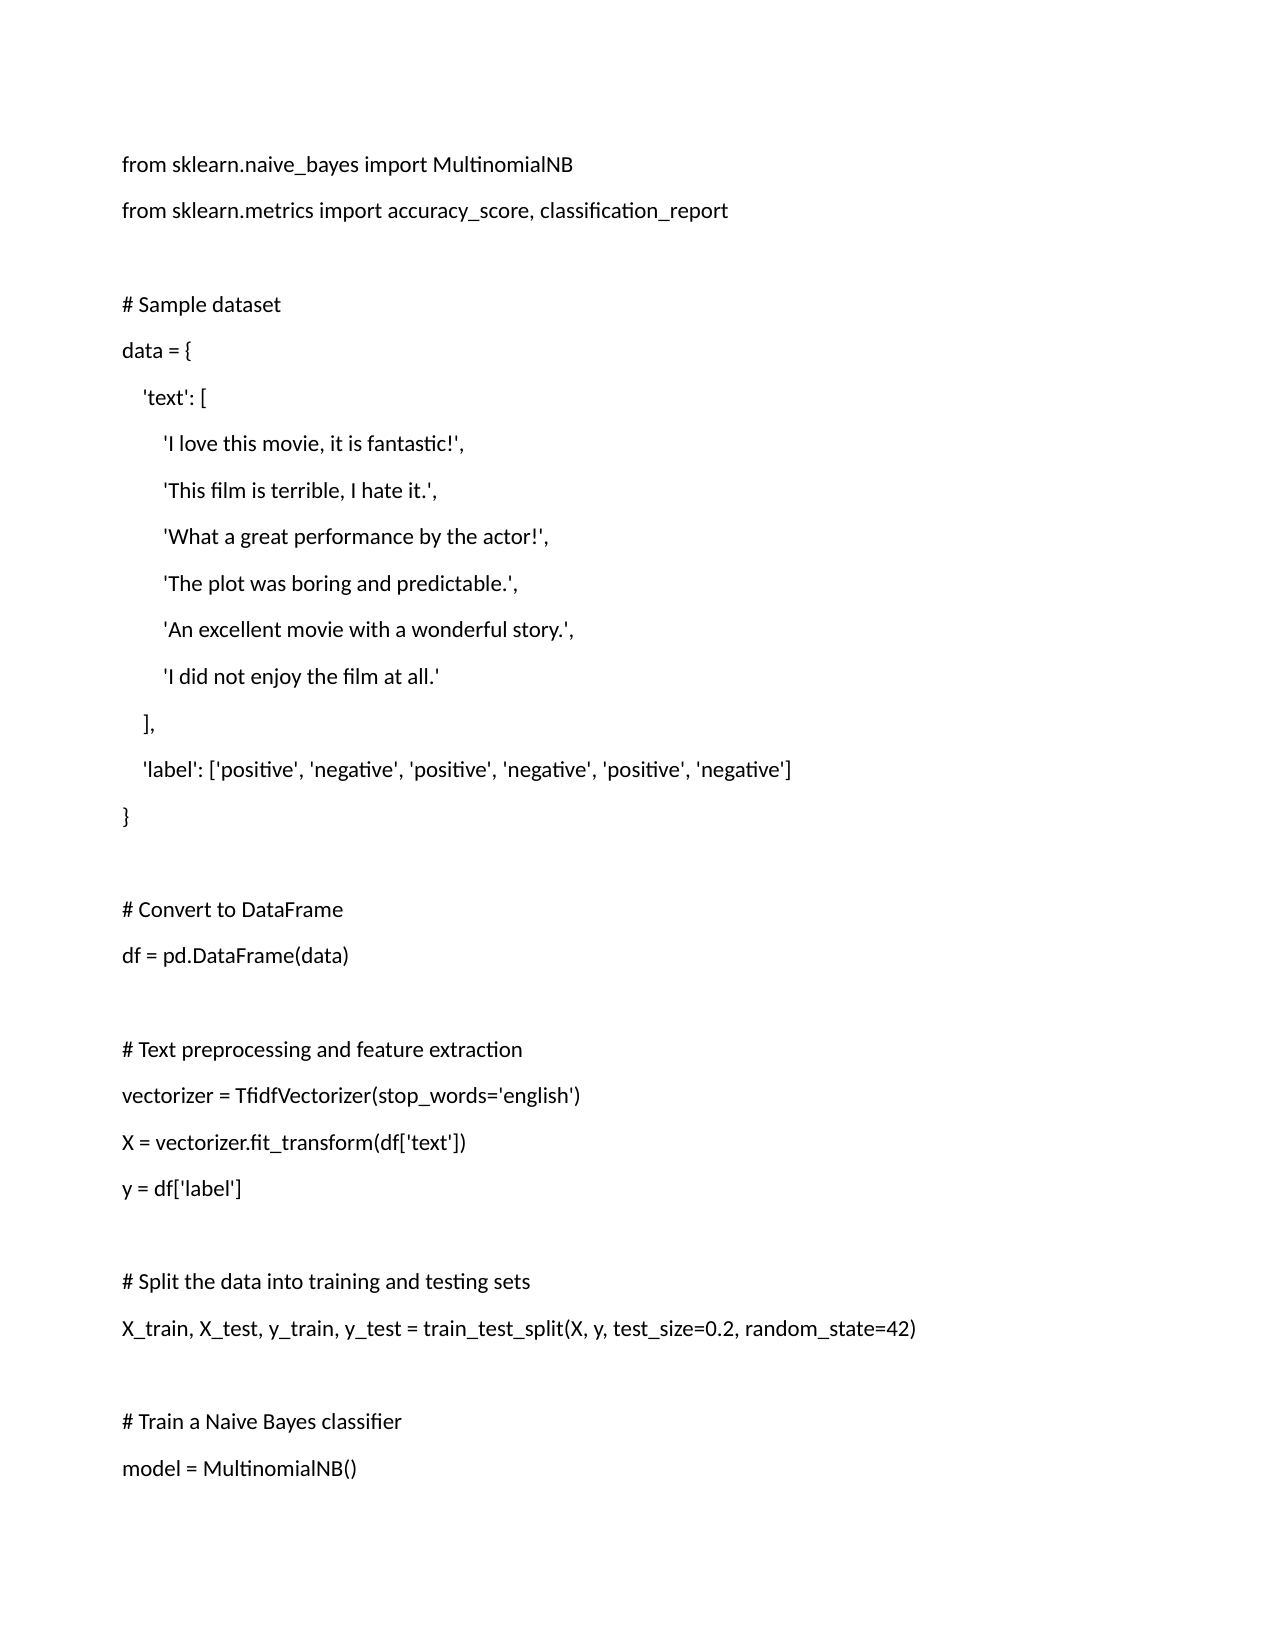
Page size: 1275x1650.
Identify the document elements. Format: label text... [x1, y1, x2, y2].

text } [122, 802, 1162, 830]
text from sklearn.metrics import accuracy_score, classification_report [122, 197, 1162, 224]
text 'An excellent movie with a wonderful story.', [122, 616, 1162, 644]
text ], [122, 709, 1162, 737]
text model = MultinomialNB() [122, 1454, 1162, 1482]
text 'I love this movie, it is fantastic!', [122, 429, 1162, 457]
text # Text preprocessing and feature extraction [122, 1035, 1162, 1063]
text from sklearn.naive_bayes import MultinomialNB [122, 150, 1162, 178]
text 'I did not enjoy the film at all.' [122, 662, 1162, 690]
text 'text': [ [122, 383, 1162, 411]
text 'This film is terrible, I hate it.', [122, 476, 1162, 504]
text df = pd.DataFrame(data) [122, 942, 1162, 969]
text data = { [122, 336, 1162, 364]
text X_train, X_test, y_train, y_test = train_test_split(X, y, test_size=0.2, random_state=42) [122, 1314, 1162, 1342]
text vectorizer = TfidfVectorizer(stop_words='english') [122, 1081, 1162, 1109]
text X = vectorizer.fit_transform(df['text']) [122, 1128, 1162, 1156]
text # Convert to DataFrame [122, 895, 1162, 923]
text 'label': ['positive', 'negative', 'positive', 'negative', 'positive', 'negative'] [122, 755, 1162, 783]
text # Train a Naive Bayes classifier [122, 1407, 1162, 1435]
text 'What a great performance by the actor!', [122, 522, 1162, 551]
text 'The plot was boring and predictable.', [122, 569, 1162, 597]
text # Split the data into training and testing sets [122, 1267, 1162, 1296]
text # Sample dataset [122, 290, 1162, 318]
text y = df['label'] [122, 1174, 1162, 1202]
